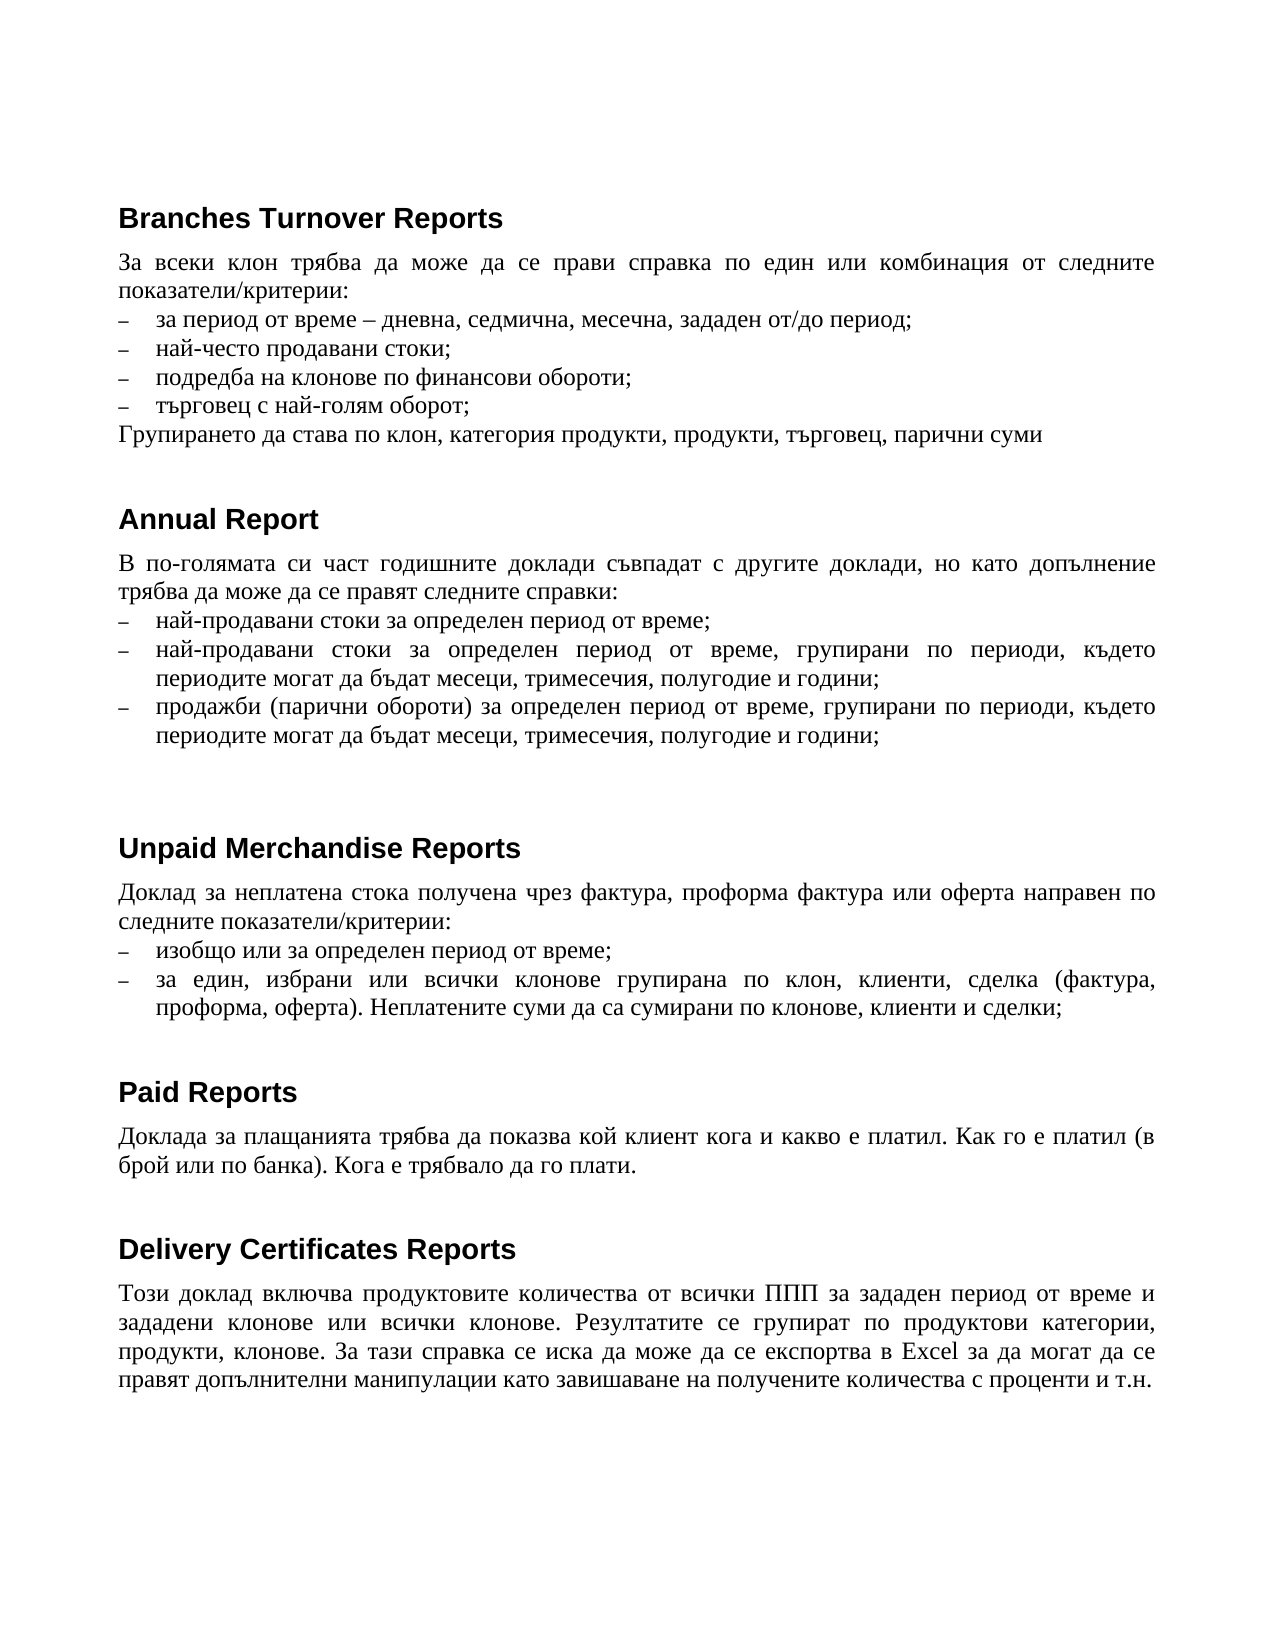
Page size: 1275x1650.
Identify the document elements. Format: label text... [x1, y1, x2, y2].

text Доклада за плащанията трябва да показва кой клиент кога и какво е платил. Как го е платил (в брой или по банка). Кога е трябвало да го плати. [118, 1121, 1157, 1178]
text В по-голямата си част годишните доклади съвпадат с другите доклади, но като допълнение трябва да може да се правят следните справки: [118, 548, 1157, 605]
list най-продавани стоки за определен период от време; [118, 605, 1157, 634]
subtitle Branches Turnover Reports [118, 201, 1157, 234]
subtitle Unpaid Merchandise Reports [118, 831, 1157, 865]
list търговец с най-голям оборот; [118, 390, 1157, 419]
list за период от време – дневна, седмична, месечна, зададен от/до период; [118, 304, 1157, 333]
text Доклад за неплатена стока получена чрез фактура, проформа фактура или оферта направен по следните показатели/критерии: [118, 877, 1157, 935]
subtitle Paid Reports [118, 1075, 1157, 1108]
subtitle Annual Report [118, 502, 1157, 535]
text Този доклад включва продуктовите количества от всички ППП за зададен период от време и зададени клонове или всички клонове. Резултатите се групират по продуктови категории, продукти, клонове. За тази справка се иска да може да се експортва в Excel за да могат да се правят допълнителни манипулации като завишаване на получените количества с проценти и т.н. [118, 1278, 1157, 1393]
list най-често продавани стоки; [118, 333, 1157, 362]
list подредба на клонове по финансови обороти; [118, 362, 1157, 390]
list най-продавани стоки за определен период от време, групирани по периоди, където периодите могат да бъдат месеци, тримесечия, полугодие и години; [118, 634, 1157, 691]
subtitle Delivery Certificates Reports [118, 1232, 1157, 1266]
list изобщо или за определен период от време; [118, 935, 1157, 964]
text Групирането да става по клон, категория продукти, продукти, търговец, парични суми [118, 419, 1157, 448]
list за един, избрани или всички клонове групирана по клон, клиенти, сделка (фактура, проформа, оферта). Неплатените суми да са сумирани по клонове, клиенти и сделки; [118, 964, 1157, 1021]
text За всеки клон трябва да може да се прави справка по един или комбинация от следните показатели/критерии: [118, 247, 1157, 304]
list продажби (парични обороти) за определен период от време, групирани по периоди, където периодите могат да бъдат месеци, тримесечия, полугодие и години; [118, 691, 1157, 749]
